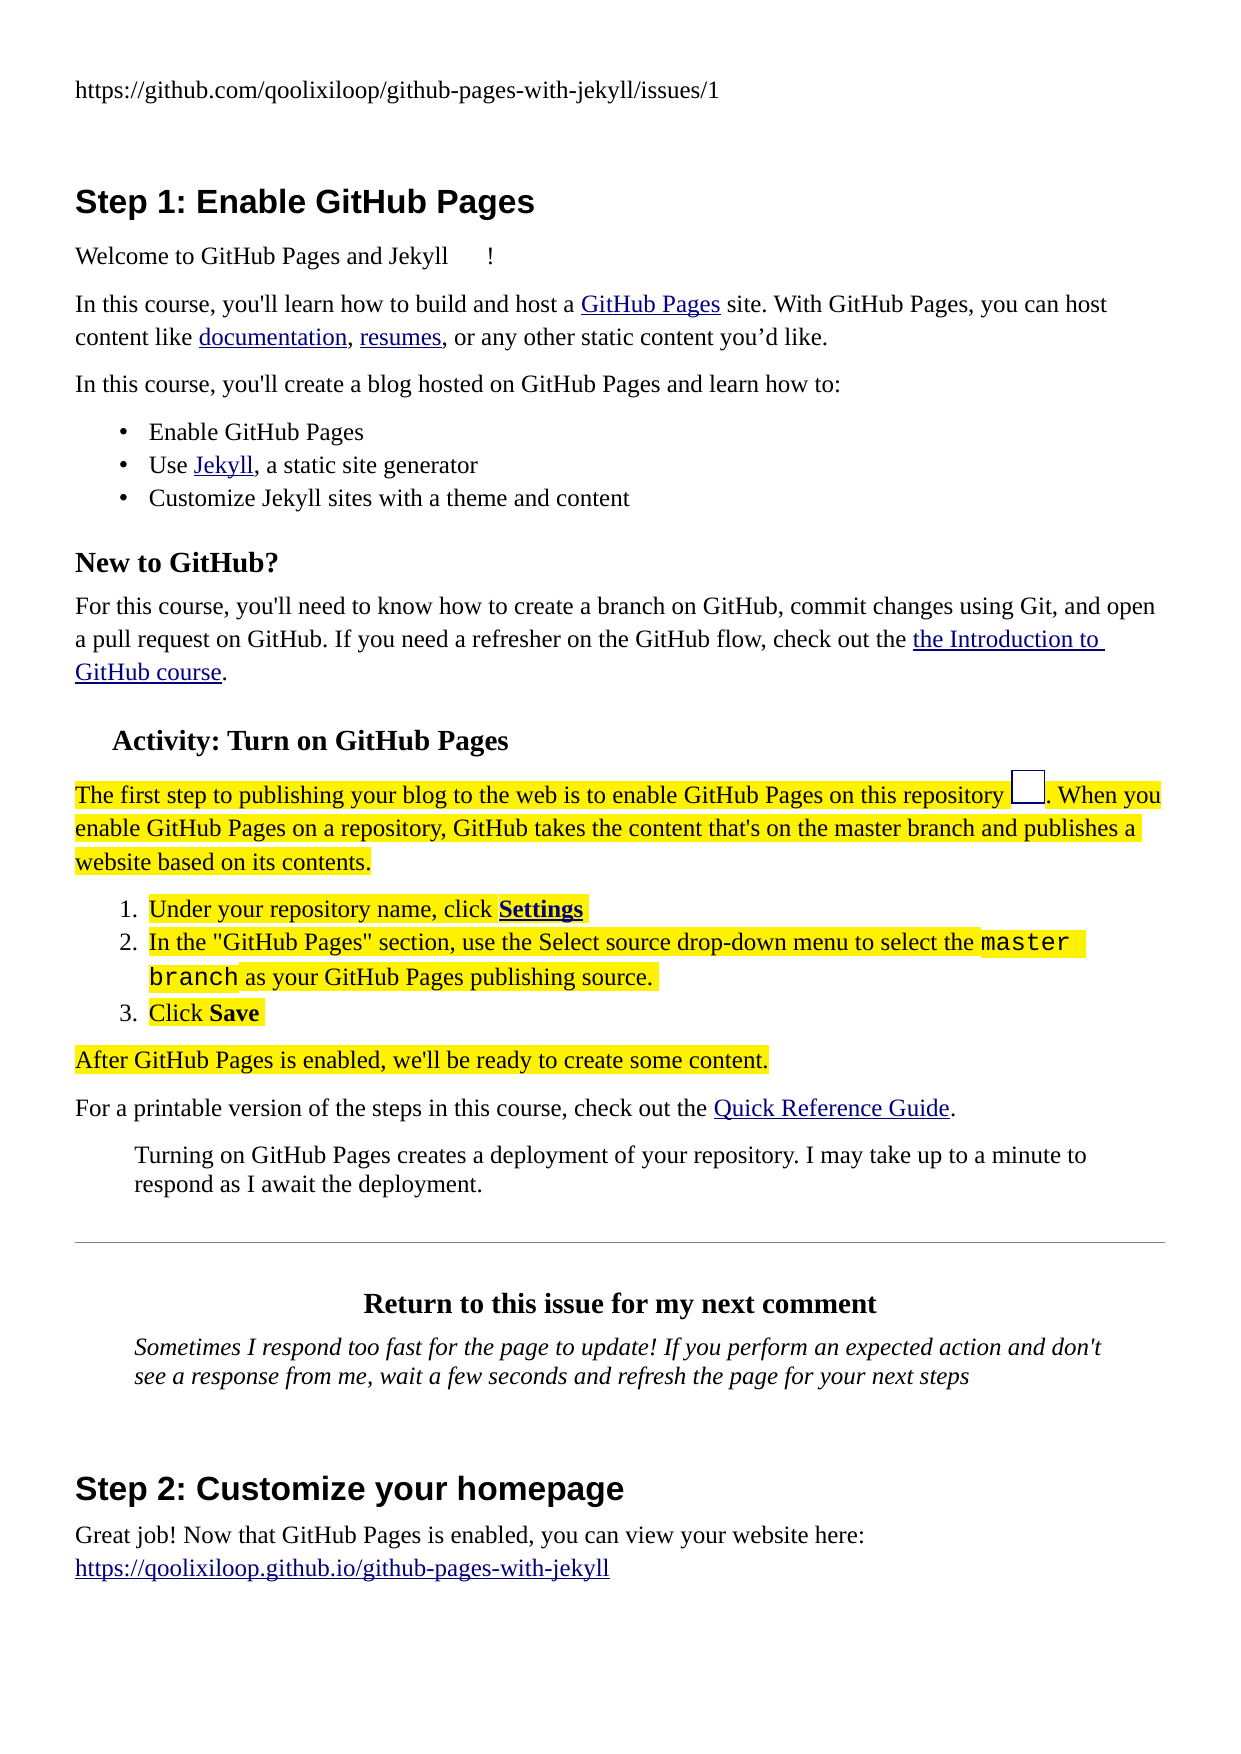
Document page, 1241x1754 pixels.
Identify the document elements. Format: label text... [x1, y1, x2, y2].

subtitle Return to this issue for my next comment [75, 1286, 1165, 1320]
text For a printable version of the steps in this course, check out the Quick Reference Guide. [75, 1093, 1165, 1122]
text In this course, you'll create a blog hosted on GitHub Pages and learn how to: [75, 369, 1165, 398]
text In this course, you'll learn how to build and host a GitHub Pages site. With GitHub Pages, you can host content like documentation, resumes, or any other static content you’d like. [75, 289, 1165, 351]
list In the "GitHub Pages" section, use the Select source drop-down menu to select the master branch as your GitHub Pages publishing source. [119, 927, 1165, 993]
list Customize Jekyll sites with a theme and content [119, 483, 1165, 512]
list Enable GitHub Pages [119, 417, 1165, 446]
subtitle New to GitHub? [75, 545, 1165, 579]
list Click Save [119, 998, 1165, 1026]
text Turning on GitHub Pages creates a deployment of your repository. I may take up to a minute to respond as I await the deployment. [134, 1141, 1106, 1198]
text After GitHub Pages is enabled, we'll be ready to create some content. [75, 1045, 1165, 1074]
subtitle Activity: Turn on GitHub Pages [75, 719, 1165, 757]
subtitle Step 1: Enable GitHub Pages [75, 182, 1165, 221]
subtitle Step 2: Customize your homepage [75, 1469, 1165, 1507]
text https://github.com/qoolixiloop/github-pages-with-jekyll/issues/1 [75, 75, 1165, 104]
list Under your repository name, click Settings [119, 894, 1165, 923]
text Welcome to GitHub Pages and Jekyll ! [75, 233, 1165, 270]
text Sometimes I respond too fast for the page to update! If you perform an expected action and don't see a response from me, wait a few seconds and refresh the page for your next steps [134, 1332, 1106, 1390]
text Great job! Now that GitHub Pages is enabled, you can view your website here: https://qoolixiloop.github.io/github-pages-with-jekyll [75, 1520, 1165, 1582]
text For this course, you'll need to know how to create a branch on GitHub, commit changes using Git, and open a pull request on GitHub. If you need a refresher on the GitHub flow, check out the the Introduction to GitHub course. [75, 591, 1165, 686]
text The first step to publishing your blog to the web is to enable GitHub Pages on this repository . When you enable GitHub Pages on a repository, GitHub takes the content that's on the master branch and publishes a website based on its contents. [75, 769, 1165, 875]
list Use Jekyll, a static site generator [119, 450, 1165, 479]
